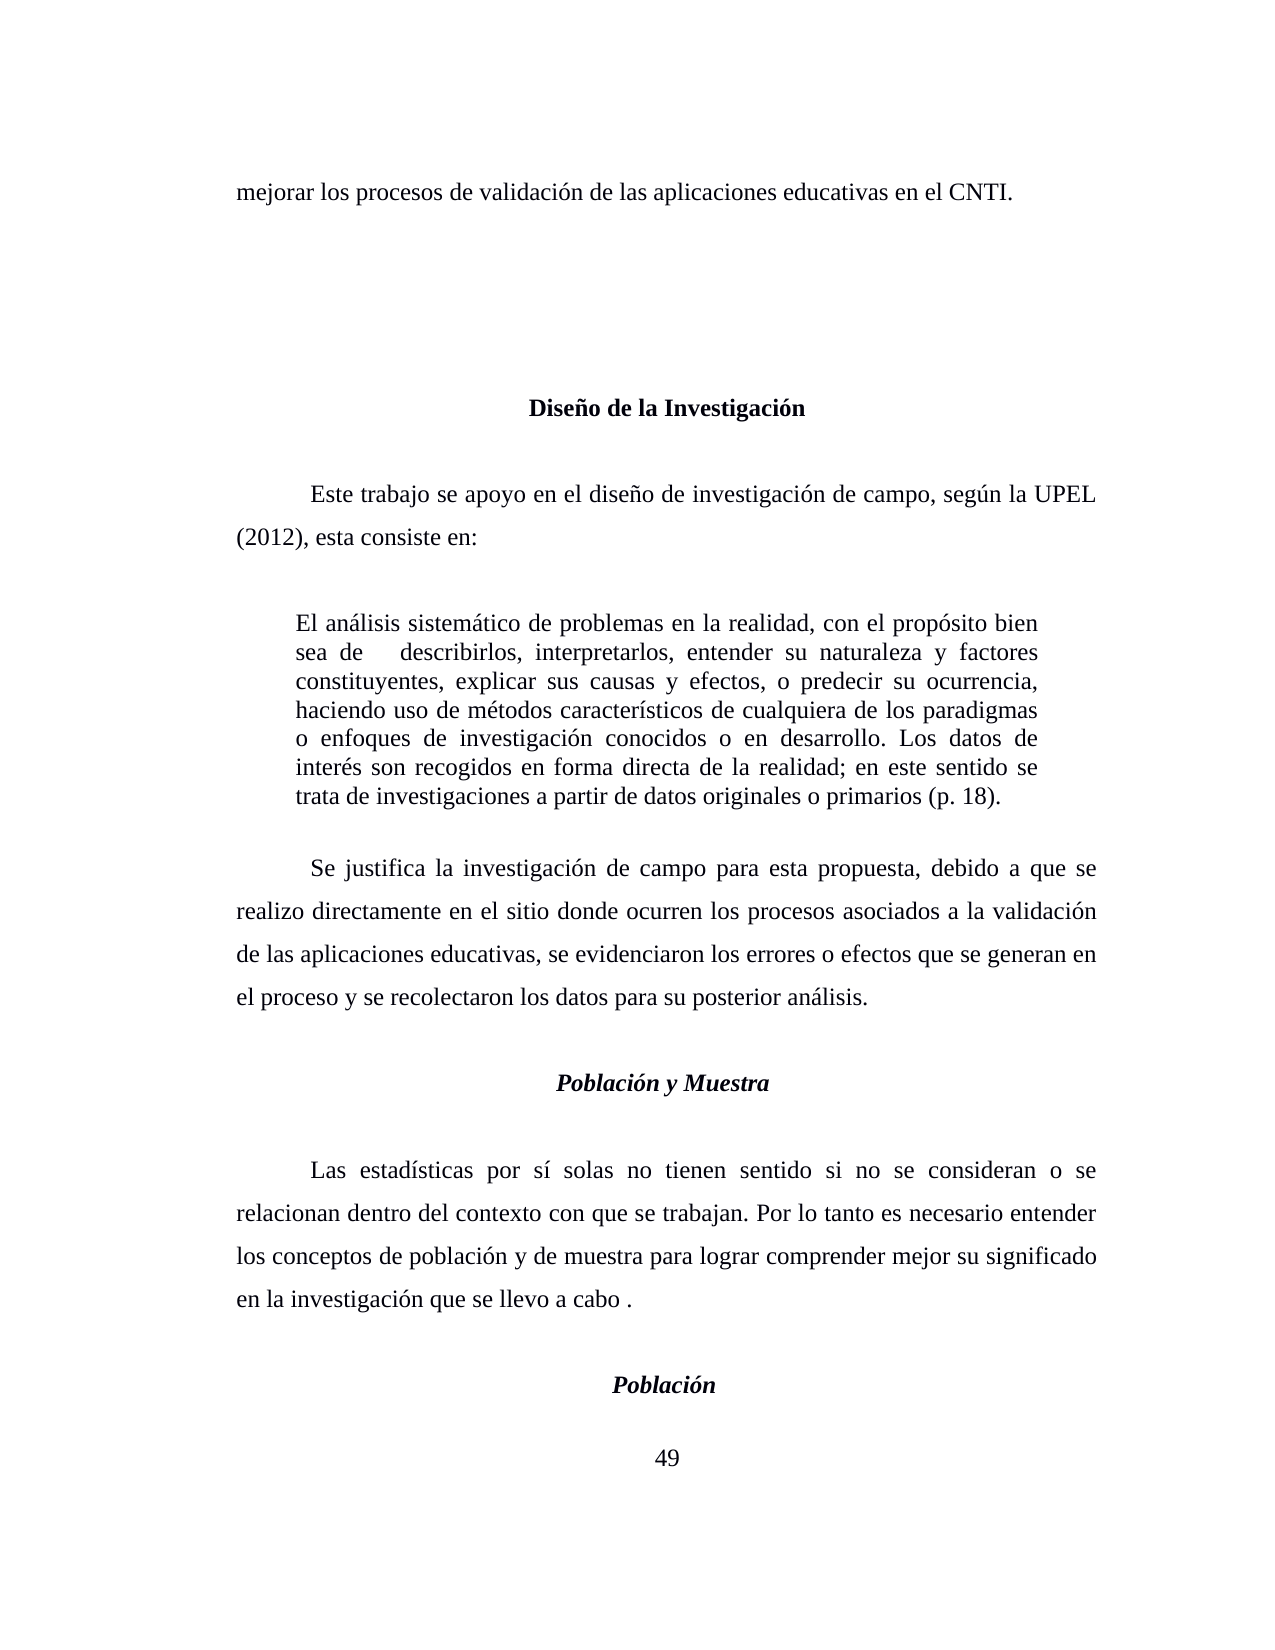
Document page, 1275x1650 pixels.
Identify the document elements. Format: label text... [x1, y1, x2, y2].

text mejorar los procesos de validación de las aplicaciones educativas en el CNTI. [236, 177, 1098, 206]
text Este trabajo se apoyo en el diseño de investigación de campo, según la UPEL (2012), esta consiste en: [236, 479, 1098, 551]
subtitle Población y Muestra [236, 1068, 1098, 1097]
text Las estadísticas por sí solas no tienen sentido si no se consideran o se relacionan dentro del contexto con que se trabajan. Por lo tanto es necesario entender los conceptos de población y de muestra para lograr comprender mejor su significado en la investigación que se llevo a cabo . [236, 1155, 1098, 1313]
text Población [236, 1370, 1098, 1399]
text Se justifica la investigación de campo para esta propuesta, debido a que se realizo directamente en el sitio donde ocurren los procesos asociados a la validación de las aplicaciones educativas, se evidenciaron los errores o efectos que se generan en el proceso y se recolectaron los datos para su posterior análisis. [236, 853, 1098, 1011]
text Diseño de la Investigación [236, 393, 1098, 422]
text El análisis sistemático de problemas en la realidad, con el propósito bien sea de describirlos, interpretarlos, entender su naturaleza y factores constituyentes, explicar sus causas y efectos, o predecir su ocurrencia, haciendo uso de métodos característicos de cualquiera de los paradigmas o enfoques de investigación conocidos o en desarrollo. Los datos de interés son recogidos en forma directa de la realidad; en este sentido se trata de investigaciones a partir de datos originales o primarios (p. 18). [295, 608, 1039, 810]
